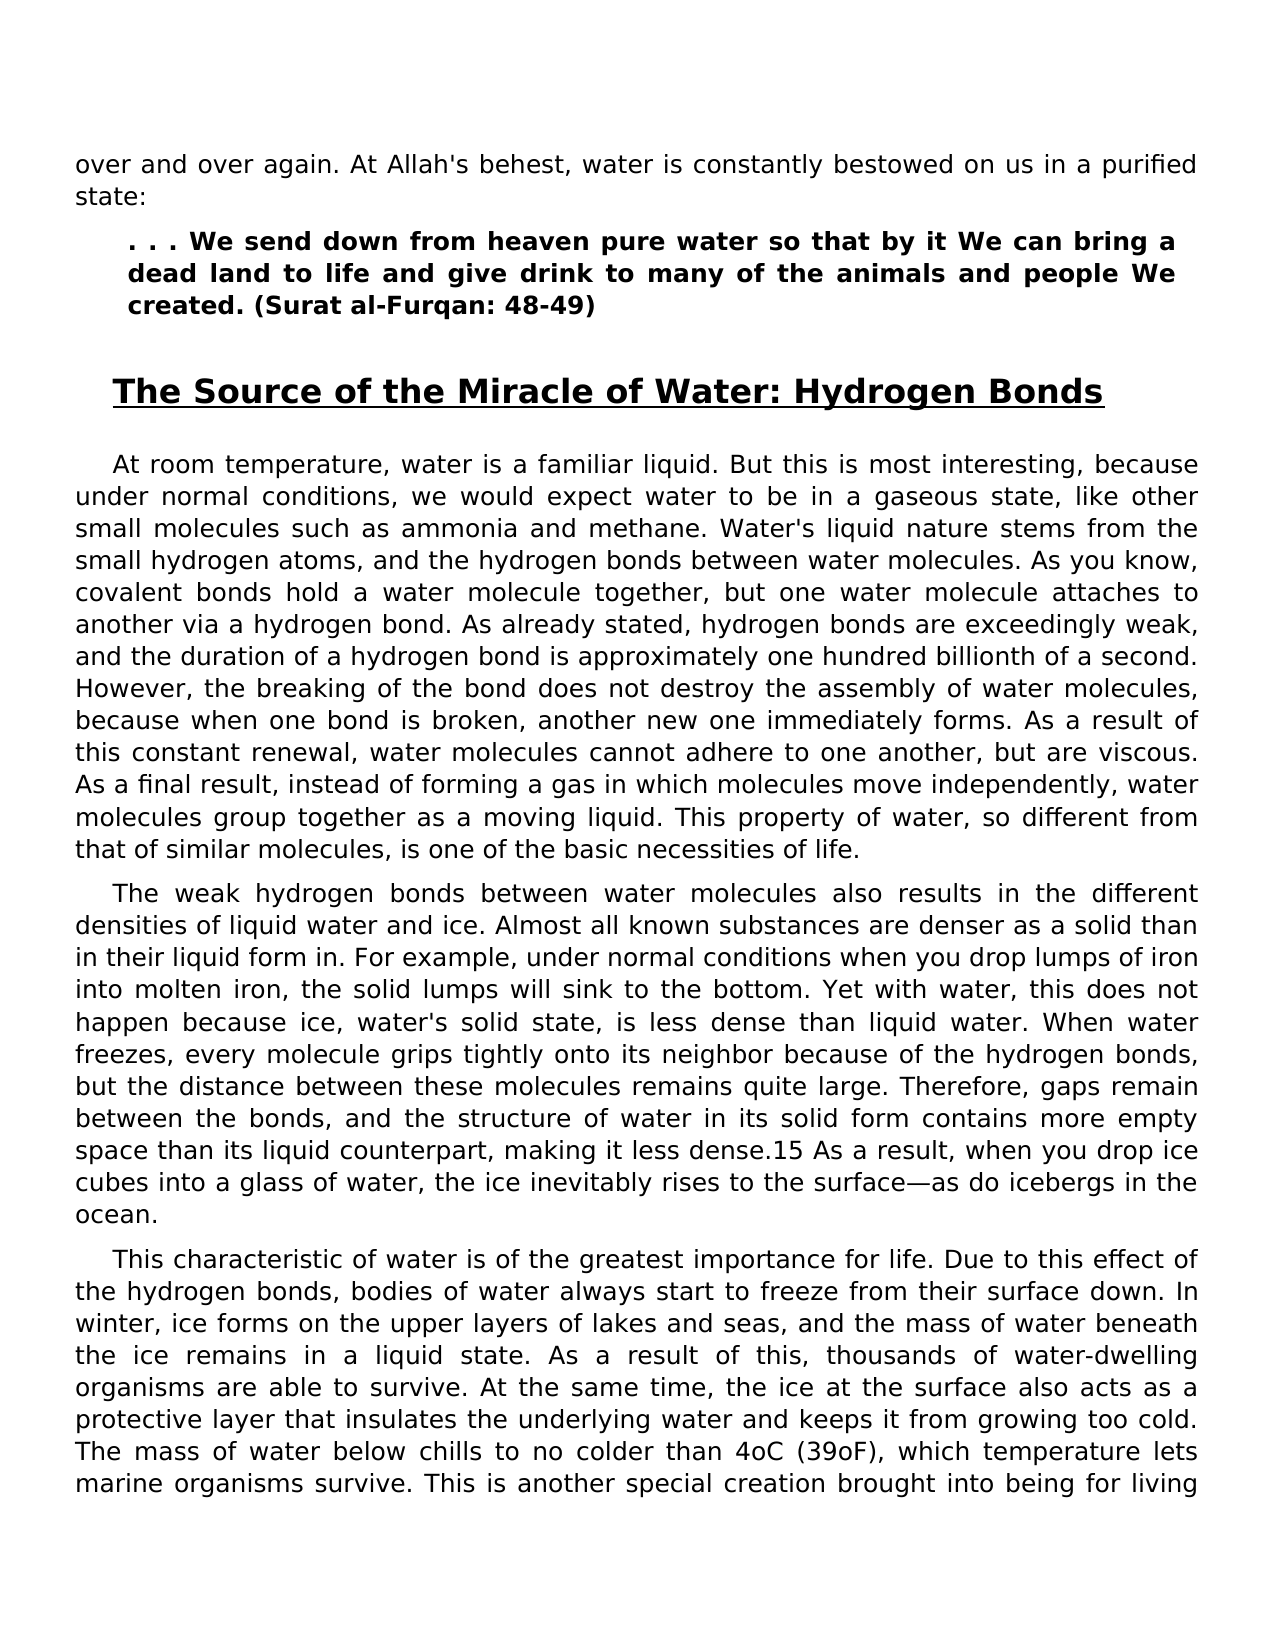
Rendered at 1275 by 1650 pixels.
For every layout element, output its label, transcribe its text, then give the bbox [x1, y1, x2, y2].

text The weak hydrogen bonds between water molecules also results in the different densities of liquid water and ice. Almost all known substances are denser as a solid than in their liquid form in. For example, under normal conditions when you drop lumps of iron into molten iron, the solid lumps will sink to the bottom. Yet with water, this does not happen because ice, water's solid state, is less dense than liquid water. When water freezes, every molecule grips tightly onto its neighbor because of the hydrogen bonds, but the distance between these molecules remains quite large. Therefore, gaps remain between the bonds, and the structure of water in its solid form contains more empty space than its liquid counterpart, making it less dense.15 As a result, when you drop ice cubes into a glass of water, the ice inevitably rises to the surface—as do icebergs in the ocean. [75, 879, 1200, 1229]
text . . . We send down from heaven pure water so that by it We can bring a dead land to life and give drink to many of the animals and people We created. (Surat al-Furqan: 48-49) [127, 227, 1177, 320]
text At room temperature, water is a familiar liquid. But this is most interesting, because under normal conditions, we would expect water to be in a gaseous state, like other small molecules such as ammonia and methane. Water's liquid nature stems from the small hydrogen atoms, and the hydrogen bonds between water molecules. As you know, covalent bonds hold a water molecule together, but one water molecule attaches to another via a hydrogen bond. As already stated, hydrogen bonds are exceedingly weak, and the duration of a hydrogen bond is approximately one hundred billionth of a second. However, the breaking of the bond does not destroy the assembly of water molecules, because when one bond is broken, another new one immediately forms. As a result of this constant renewal, water molecules cannot adhere to one another, but are viscous. As a final result, instead of forming a gas in which molecules move independently, water molecules group together as a moving liquid. This property of water, so different from that of similar molecules, is one of the basic necessities of life. [75, 450, 1200, 864]
subtitle The Source of the Miracle of Water: Hydrogen Bonds [112, 373, 1200, 412]
text over and over again. At Allah's behest, water is constantly bestowed on us in a purified state: [75, 150, 1200, 211]
text This characteristic of water is of the greatest importance for life. Due to this effect of the hydrogen bonds, bodies of water always start to freeze from their surface down. In winter, ice forms on the upper layers of lakes and seas, and the mass of water beneath the ice remains in a liquid state. As a result of this, thousands of water-dwelling organisms are able to survive. At the same time, the ice at the surface also acts as a protective layer that insulates the underlying water and keeps it from growing too cold. The mass of water below chills to no colder than 4oC (39oF), which temperature lets marine organisms survive. This is another special creation brought into being for living [75, 1245, 1200, 1499]
